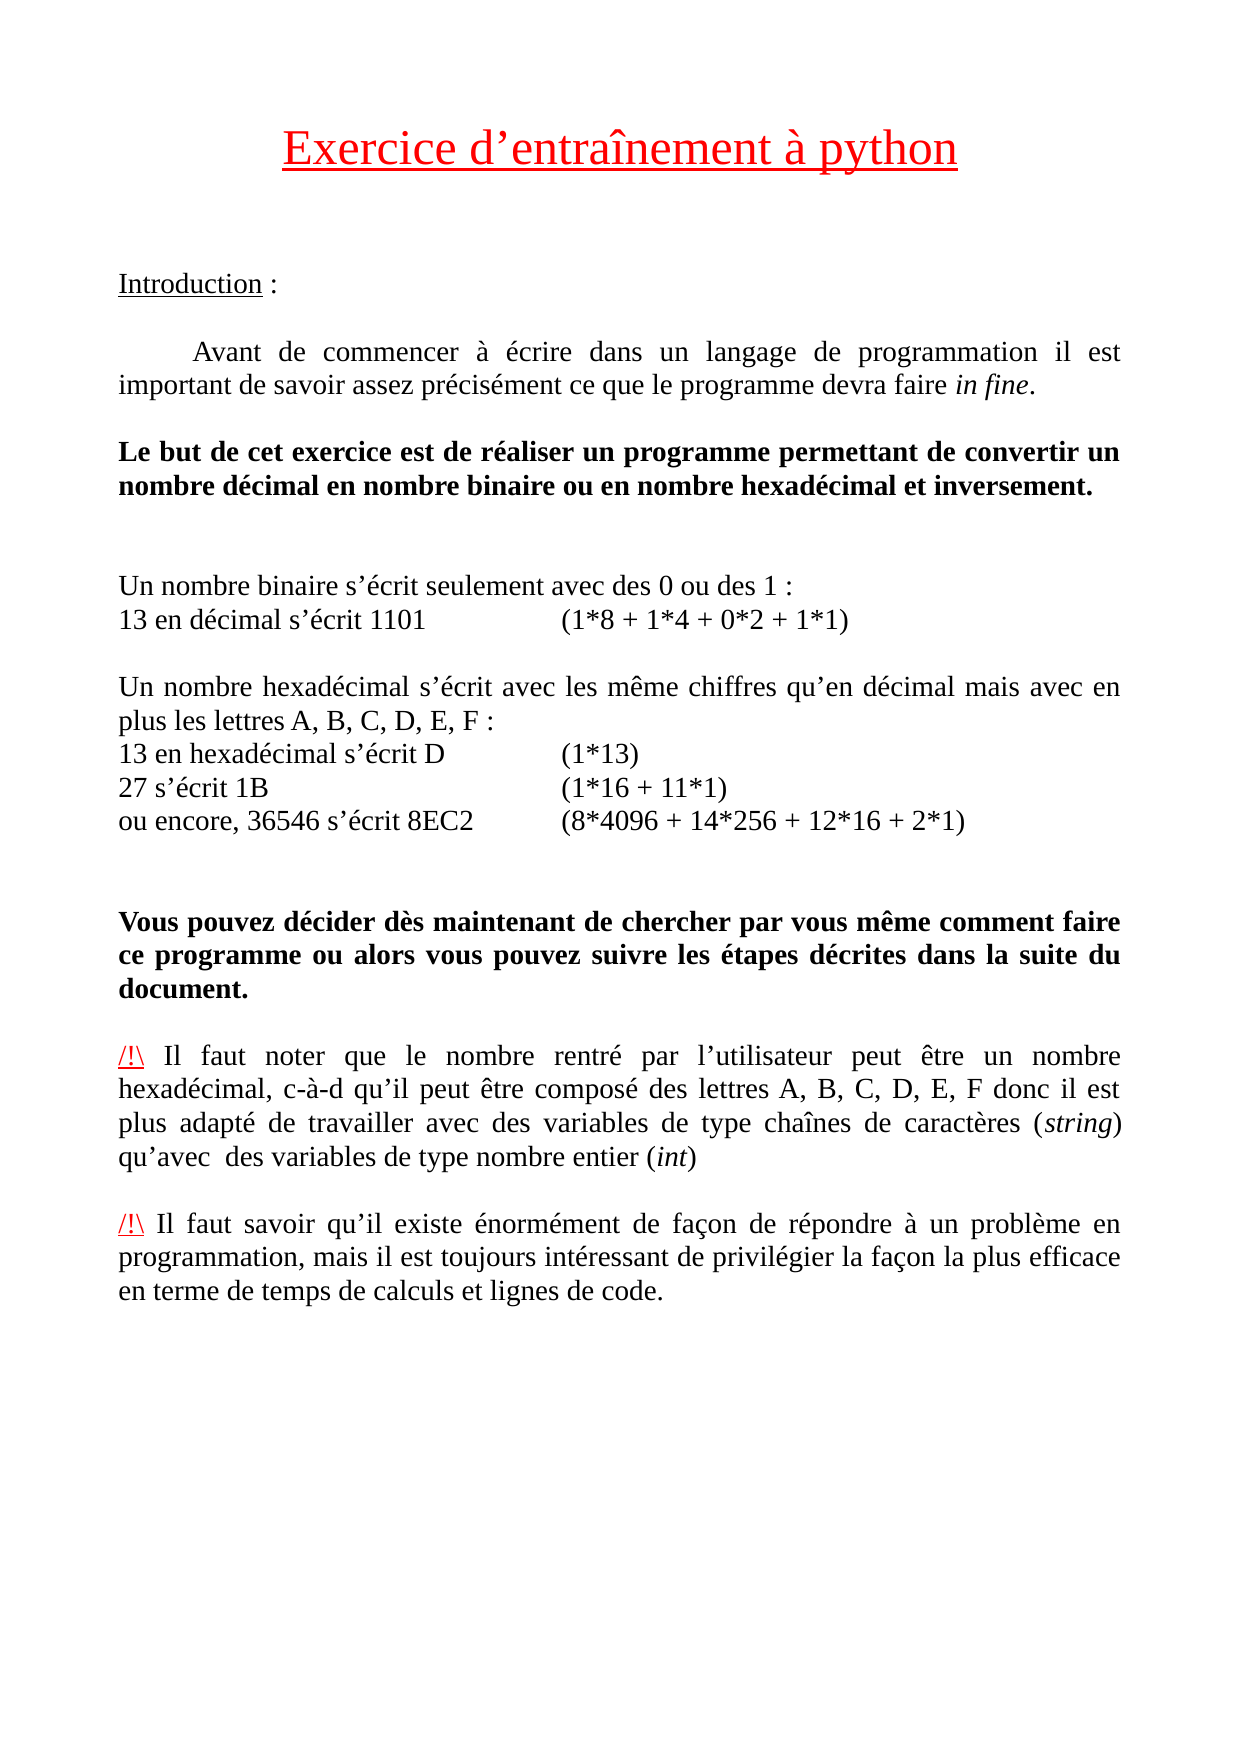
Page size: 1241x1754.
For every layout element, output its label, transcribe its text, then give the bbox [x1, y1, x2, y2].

text ou encore, 36546 s’écrit 8EC2 (8*4096 + 14*256 + 12*16 + 2*1) [118, 803, 1122, 837]
text Avant de commencer à écrire dans un langage de programmation il est important de savoir assez précisément ce que le programme devra faire in fine. [118, 334, 1122, 401]
text /!\ Il faut noter que le nombre rentré par l’utilisateur peut être un nombre hexadécimal, c-à-d qu’il peut être composé des lettres A, B, C, D, E, F donc il est plus adapté de travailler avec des variables de type chaînes de caractères (string) qu’avec des variables de type nombre entier (int) [118, 1038, 1122, 1172]
text /!\ Il faut savoir qu’il existe énormément de façon de répondre à un problème en programmation, mais il est toujours intéressant de privilégier la façon la plus efficace en terme de temps de calculs et lignes de code. [118, 1206, 1122, 1306]
text Le but de cet exercice est de réaliser un programme permettant de convertir un nombre décimal en nombre binaire ou en nombre hexadécimal et inversement. [118, 434, 1122, 501]
text 13 en hexadécimal s’écrit D (1*13) [118, 736, 1122, 770]
text Introduction : [118, 267, 1122, 300]
text Exercice d’entraînement à python [118, 118, 1122, 176]
text Un nombre binaire s’écrit seulement avec des 0 ou des 1 : [118, 568, 1122, 602]
text Vous pouvez décider dès maintenant de chercher par vous même comment faire ce programme ou alors vous pouvez suivre les étapes décrites dans la suite du document. [118, 904, 1122, 1004]
text 27 s’écrit 1B (1*16 + 11*1) [118, 770, 1122, 803]
text Un nombre hexadécimal s’écrit avec les même chiffres qu’en décimal mais avec en plus les lettres A, B, C, D, E, F : [118, 669, 1122, 736]
text 13 en décimal s’écrit 1101 (1*8 + 1*4 + 0*2 + 1*1) [118, 602, 1122, 636]
